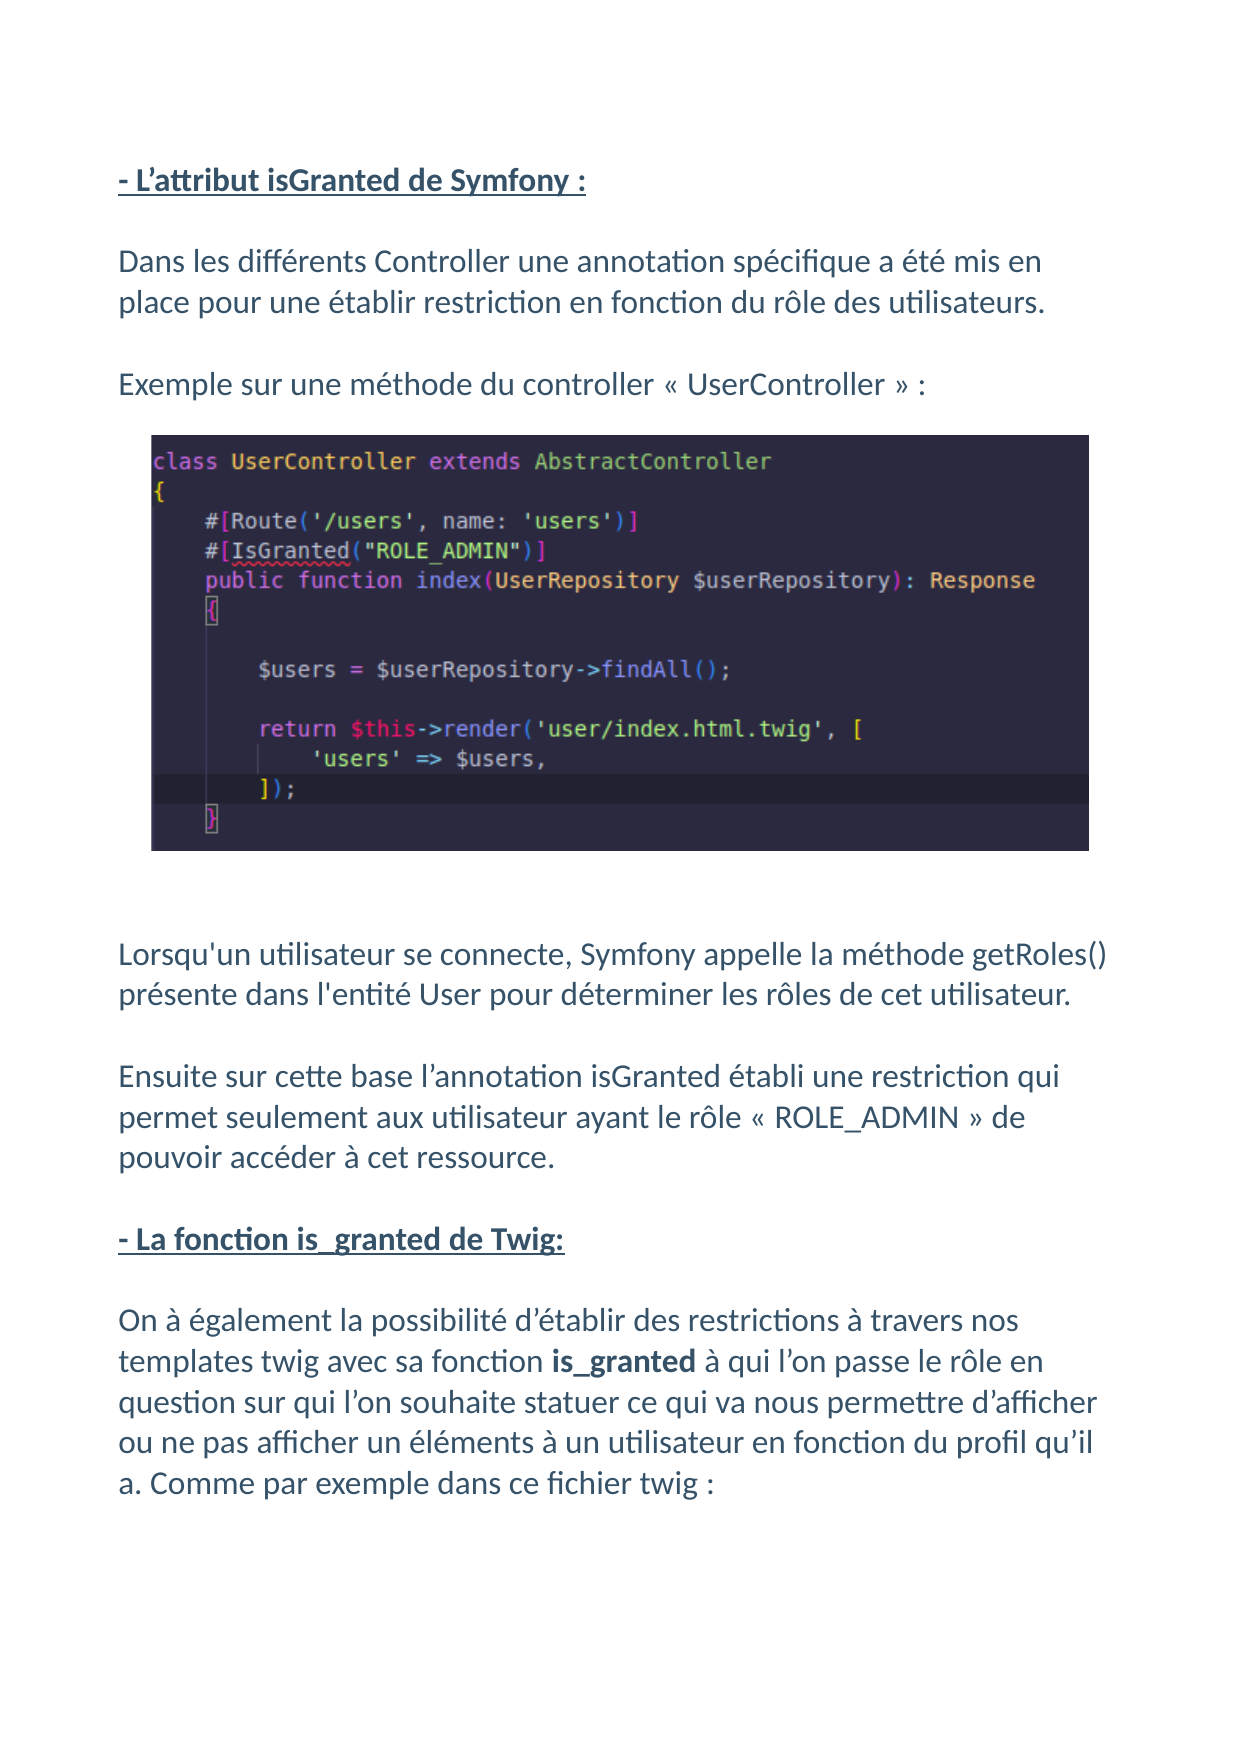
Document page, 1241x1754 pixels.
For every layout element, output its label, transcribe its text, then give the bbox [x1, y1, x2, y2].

text Ensuite sur cette base l’annotation isGranted établi une restriction qui permet seulement aux utilisateur ayant le rôle « ROLE_ADMIN » de pouvoir accéder à cet ressource. [118, 1055, 1122, 1177]
text Exemple sur une méthode du controller « UserController » : [118, 362, 1122, 403]
text On à également la possibilité d’établir des restrictions à travers nos templates twig avec sa fonction is_granted à qui l’on passe le rôle en question sur qui l’on souhaite statuer ce qui va nous permettre d’afficher ou ne pas afficher un éléments à un utilisateur en fonction du profil qu’il a. Comme par exemple dans ce fichier twig : [118, 1299, 1122, 1503]
text Dans les différents Controller une annotation spécifique a été mis en place pour une établir restriction en fonction du rôle des utilisateurs. [118, 240, 1122, 322]
text Lorsqu'un utilisateur se connecte, Symfony appelle la méthode getRoles() présente dans l'entité User pour déterminer les rôles de cet utilisateur. [118, 933, 1122, 1014]
picture [151, 435, 1089, 851]
text - La fonction is_granted de Twig: [118, 1218, 1122, 1258]
text - L’attribut isGranted de Symfony : [118, 159, 1122, 199]
